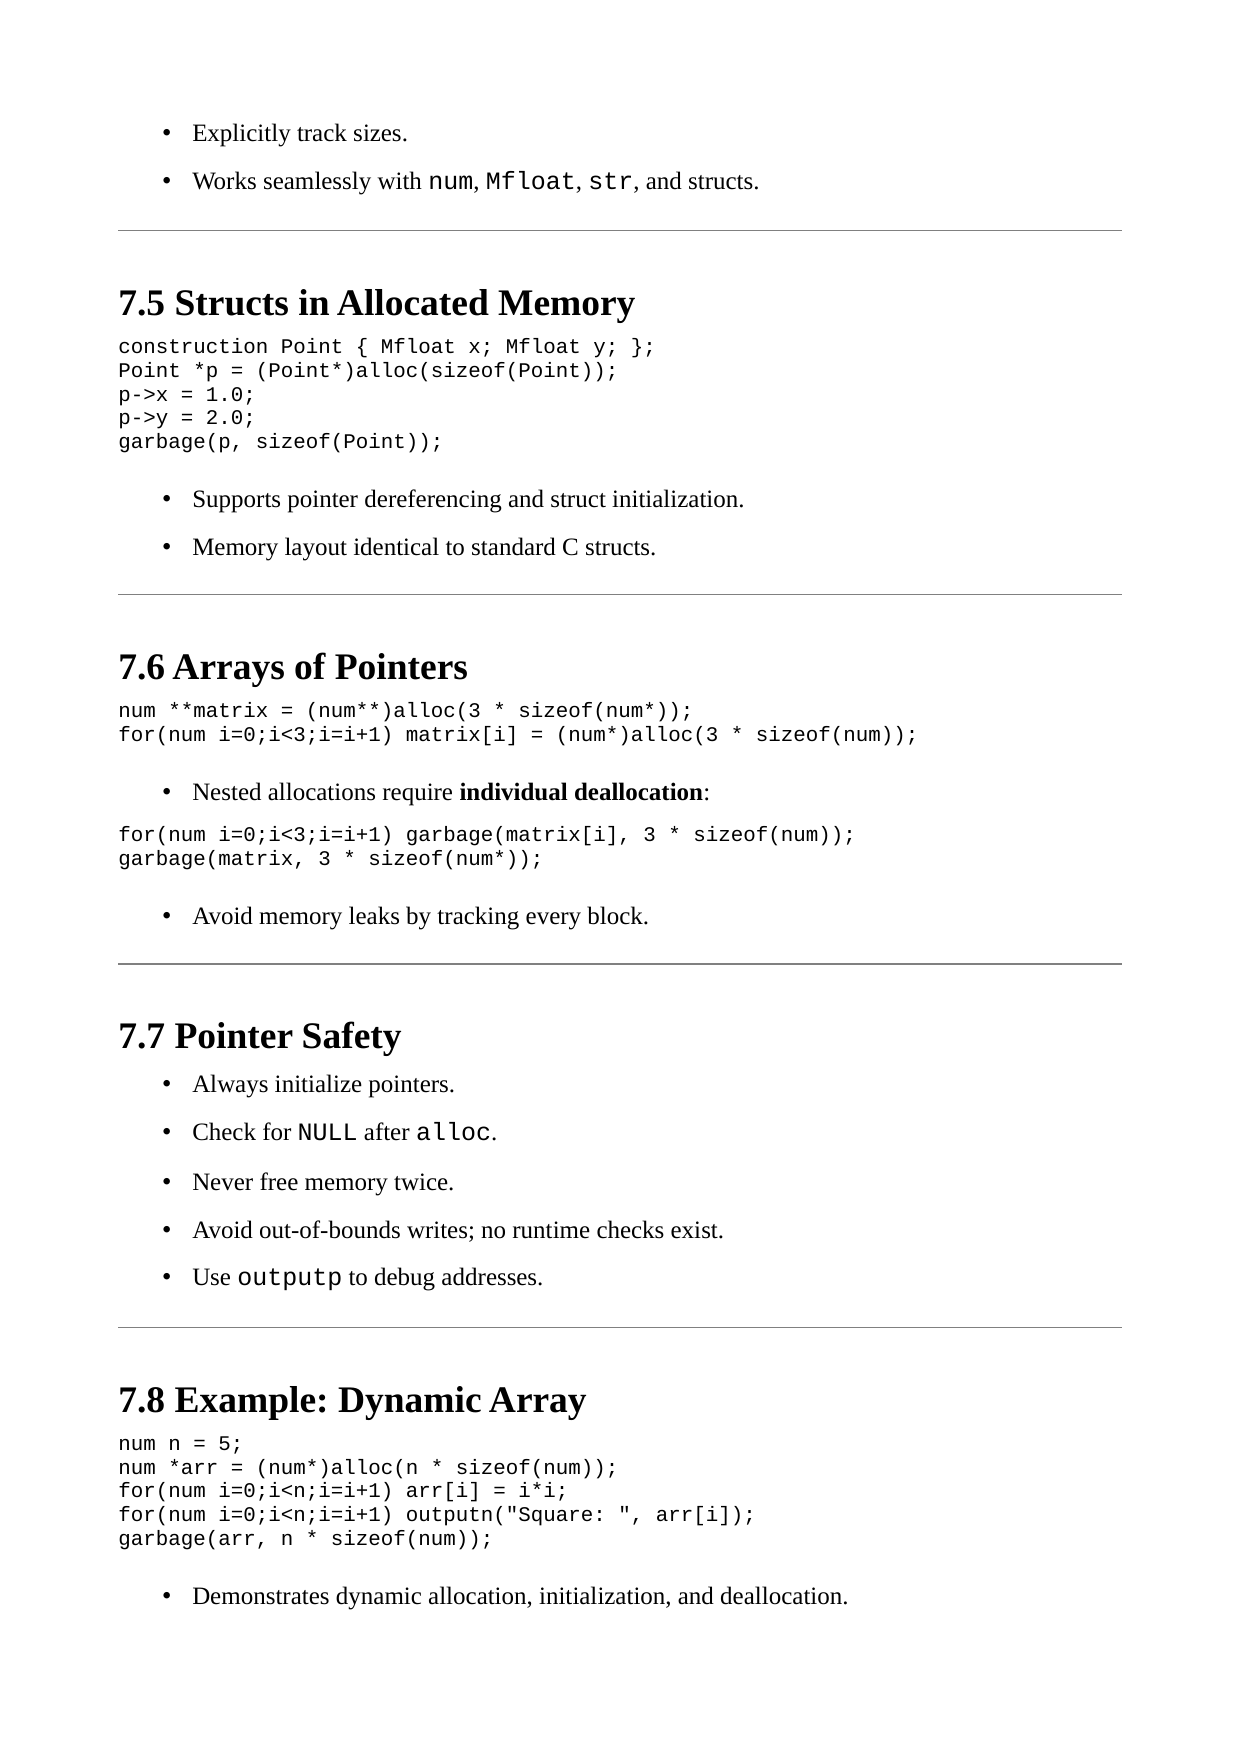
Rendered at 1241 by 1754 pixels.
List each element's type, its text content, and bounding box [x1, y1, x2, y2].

text num **matrix = (num**)alloc(3 * sizeof(num*)); [118, 700, 1122, 724]
text garbage(arr, n * sizeof(num)); [118, 1528, 1122, 1551]
list Avoid out-of-bounds writes; no runtime checks exist. [162, 1215, 1122, 1243]
text Point *p = (Point*)alloc(sizeof(Point)); [118, 360, 1122, 384]
list Nested allocations require individual deallocation: [162, 777, 1122, 806]
text for(num i=0;i<n;i=i+1) arr[i] = i*i; [118, 1480, 1122, 1504]
list Use outputp to debug addresses. [162, 1262, 1122, 1293]
list Check for NULL after alloc. [162, 1117, 1122, 1148]
list Never free memory twice. [162, 1167, 1122, 1196]
text num n = 5; [118, 1433, 1122, 1457]
list Always initialize pointers. [162, 1069, 1122, 1098]
subtitle 7.6 Arrays of Pointers [118, 644, 1122, 688]
text for(num i=0;i<3;i=i+1) matrix[i] = (num*)alloc(3 * sizeof(num)); [118, 724, 1122, 747]
list Demonstrates dynamic allocation, initialization, and deallocation. [162, 1581, 1122, 1609]
list Explicitly track sizes. [162, 118, 1122, 147]
text p->y = 2.0; [118, 407, 1122, 431]
list Works seamlessly with num, Mfloat, str, and structs. [162, 166, 1122, 197]
text garbage(p, sizeof(Point)); [118, 431, 1122, 455]
list Supports pointer dereferencing and struct initialization. [162, 484, 1122, 513]
list Avoid memory leaks by tracking every block. [162, 901, 1122, 930]
text construction Point { Mfloat x; Mfloat y; }; [118, 336, 1122, 360]
text num *arr = (num*)alloc(n * sizeof(num)); [118, 1457, 1122, 1480]
text for(num i=0;i<n;i=i+1) outputn("Square: ", arr[i]); [118, 1504, 1122, 1528]
subtitle 7.7 Pointer Safety [118, 1014, 1122, 1057]
subtitle 7.8 Example: Dynamic Array [118, 1377, 1122, 1421]
subtitle 7.5 Structs in Allocated Memory [118, 281, 1122, 324]
text garbage(matrix, 3 * sizeof(num*)); [118, 848, 1122, 872]
text p->x = 1.0; [118, 384, 1122, 407]
text for(num i=0;i<3;i=i+1) garbage(matrix[i], 3 * sizeof(num)); [118, 824, 1122, 848]
list Memory layout identical to standard C structs. [162, 532, 1122, 561]
